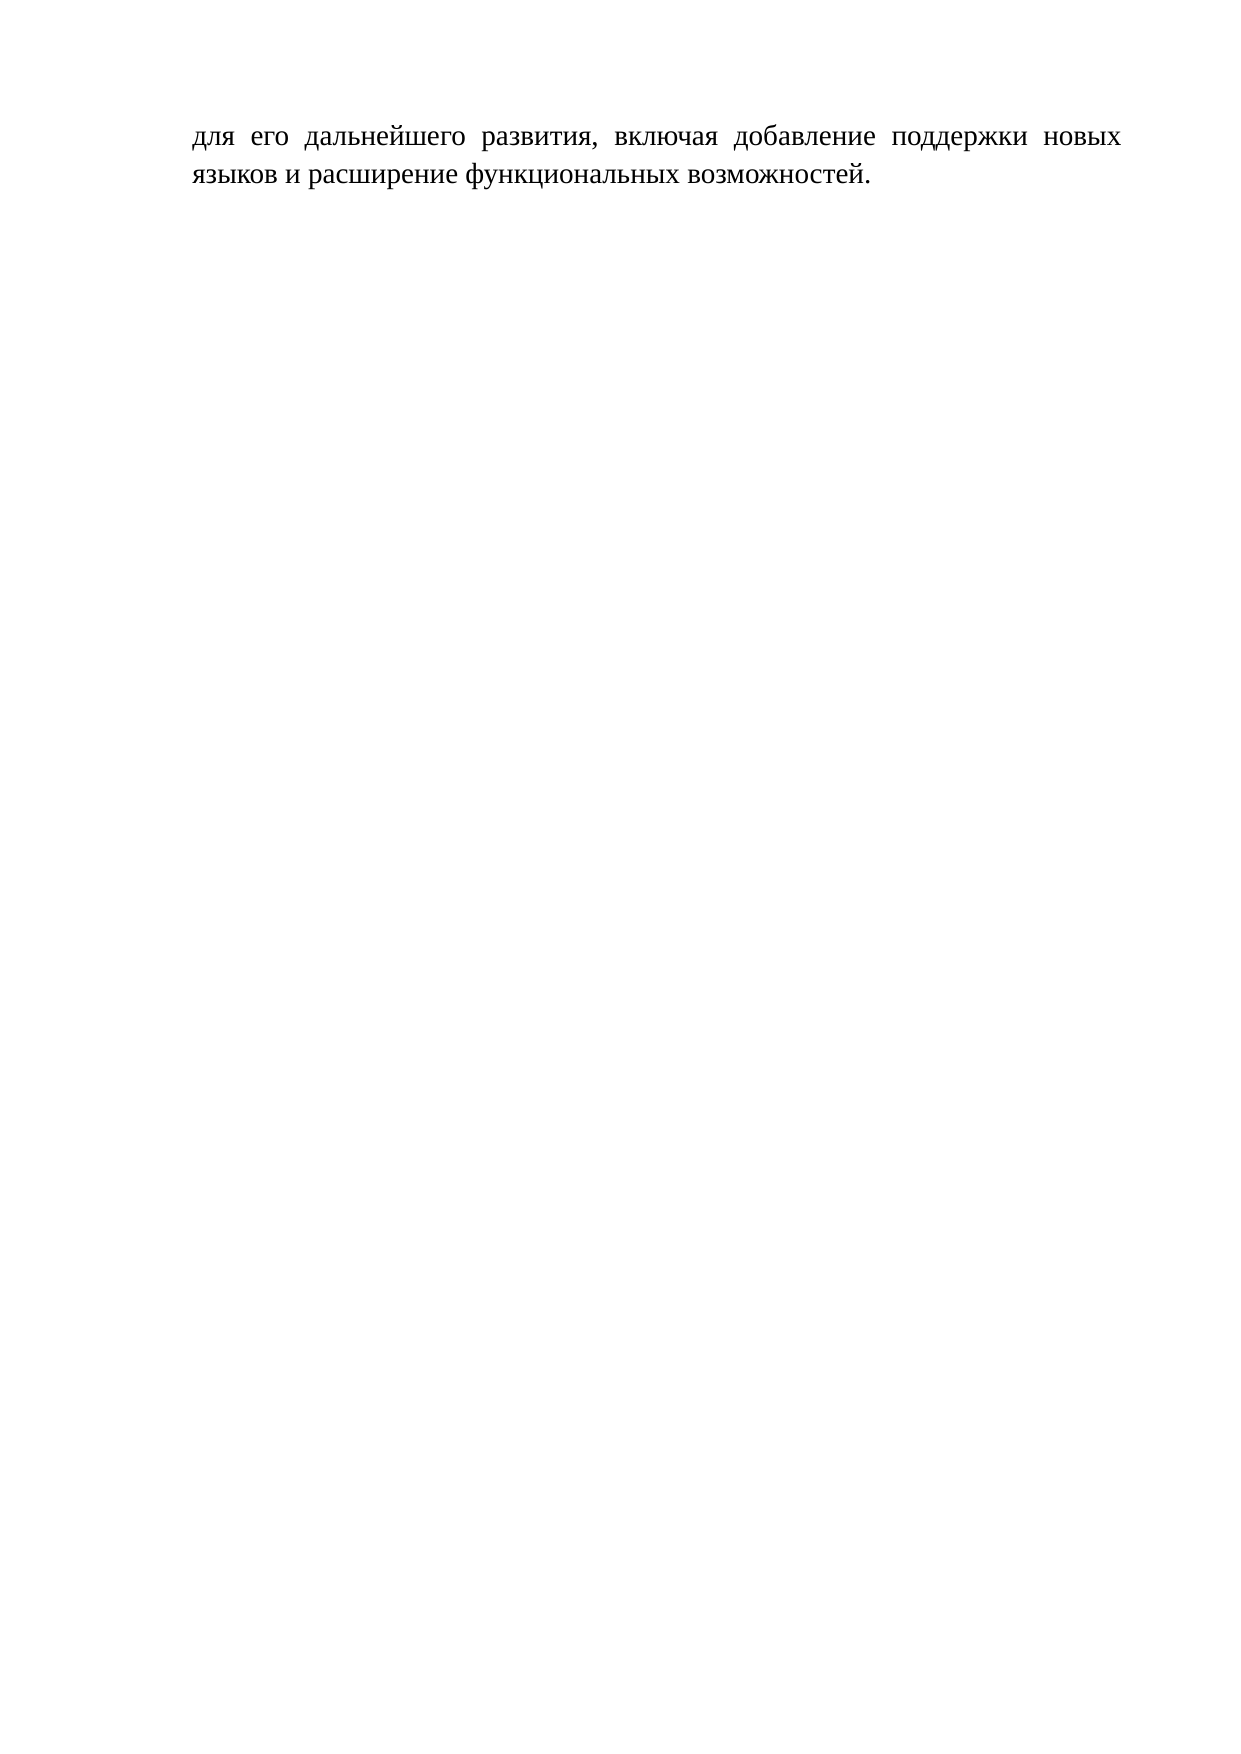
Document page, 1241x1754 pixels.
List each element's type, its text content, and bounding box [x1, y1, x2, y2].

list для его дальнейшего развития, включая добавление поддержки новых языков и расширение функциональных возможностей. [162, 118, 1122, 190]
